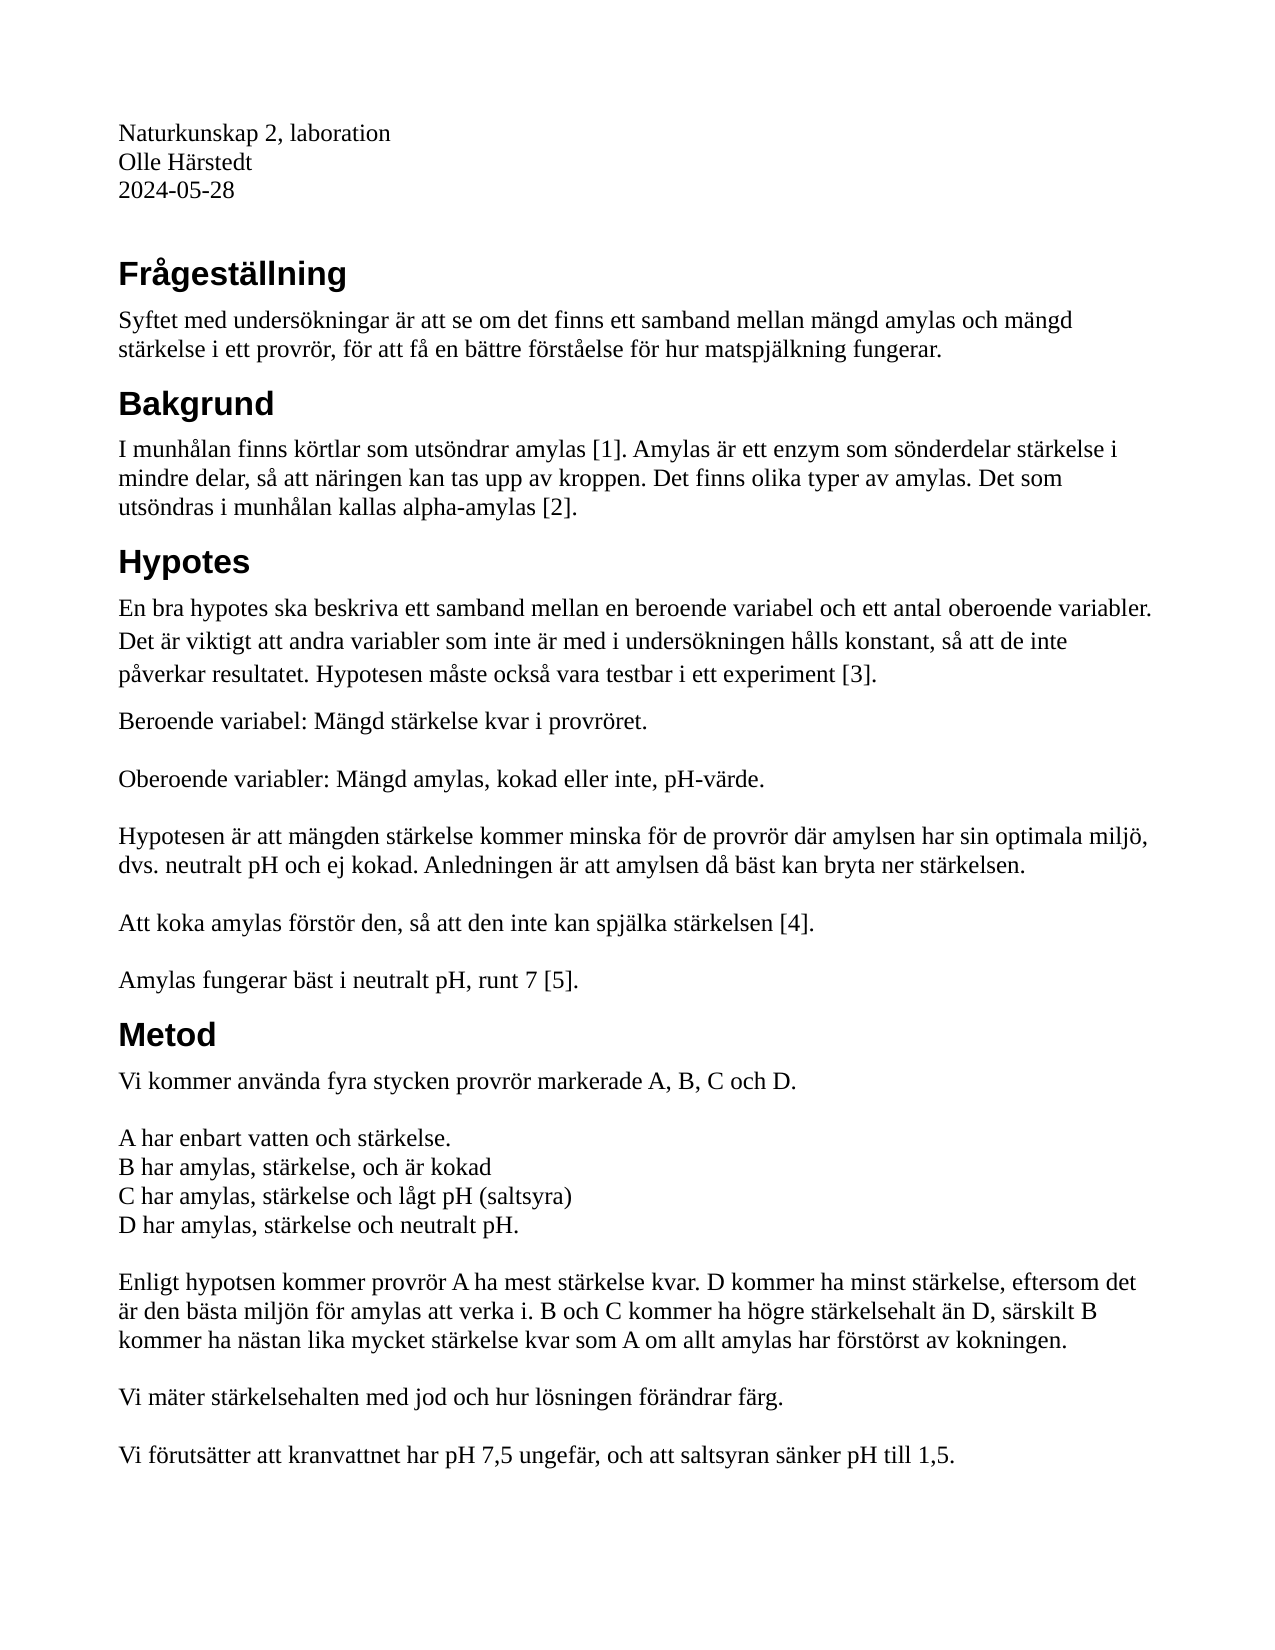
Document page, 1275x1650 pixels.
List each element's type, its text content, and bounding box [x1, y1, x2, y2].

subtitle Frågeställning [118, 254, 1157, 293]
subtitle Metod [118, 1015, 1157, 1053]
text 2024-05-28 [118, 176, 1157, 204]
subtitle Hypotes [118, 542, 1157, 580]
text Vi kommer använda fyra stycken provrör markerade A, B, C och D. [118, 1066, 1157, 1095]
text Vi mäter stärkelsehalten med jod och hur lösningen förändrar färg. [118, 1382, 1157, 1411]
text D har amylas, stärkelse och neutralt pH. [118, 1210, 1157, 1238]
subtitle Bakgrund [118, 383, 1157, 422]
text En bra hypotes ska beskriva ett samband mellan en beroende variabel och ett antal oberoende variabler. Det är viktigt att andra variabler som inte är med i undersökningen hålls konstant, så att de inte påverkar resultatet. Hypotesen måste också vara testbar i ett experiment [3]. [118, 593, 1157, 688]
text Naturkunskap 2, laboration [118, 118, 1157, 147]
text Oberoende variabler: Mängd amylas, kokad eller inte, pH-värde. [118, 764, 1157, 793]
text C har amylas, stärkelse och lågt pH (saltsyra) [118, 1181, 1157, 1210]
text Att koka amylas förstör den, så att den inte kan spjälka stärkelsen [4]. [118, 908, 1157, 936]
text Beroende variabel: Mängd stärkelse kvar i provröret. [118, 706, 1157, 735]
text Hypotesen är att mängden stärkelse kommer minska för de provrör där amylsen har sin optimala miljö, dvs. neutralt pH och ej kokad. Anledningen är att amylsen då bäst kan bryta ner stärkelsen. [118, 821, 1157, 879]
text Amylas fungerar bäst i neutralt pH, runt 7 [5]. [118, 965, 1157, 994]
text Syftet med undersökningar är att se om det finns ett samband mellan mängd amylas och mängd stärkelse i ett provrör, för att få en bättre förståelse för hur matspjälkning fungerar. [118, 305, 1157, 363]
text I munhålan finns körtlar som utsöndrar amylas [1]. Amylas är ett enzym som sönderdelar stärkelse i mindre delar, så att näringen kan tas upp av kroppen. Det finns olika typer av amylas. Det som utsöndras i munhålan kallas alpha-amylas [2]. [118, 434, 1157, 521]
text A har enbart vatten och stärkelse. [118, 1123, 1157, 1152]
text Enligt hypotsen kommer provrör A ha mest stärkelse kvar. D kommer ha minst stärkelse, eftersom det är den bästa miljön för amylas att verka i. B och C kommer ha högre stärkelsehalt än D, särskilt B kommer ha nästan lika mycket stärkelse kvar som A om allt amylas har förstörst av kokningen. [118, 1267, 1157, 1353]
text Vi förutsätter att kranvattnet har pH 7,5 ungefär, och att saltsyran sänker pH till 1,5. [118, 1440, 1157, 1468]
text B har amylas, stärkelse, och är kokad [118, 1152, 1157, 1181]
text Olle Härstedt [118, 147, 1157, 176]
